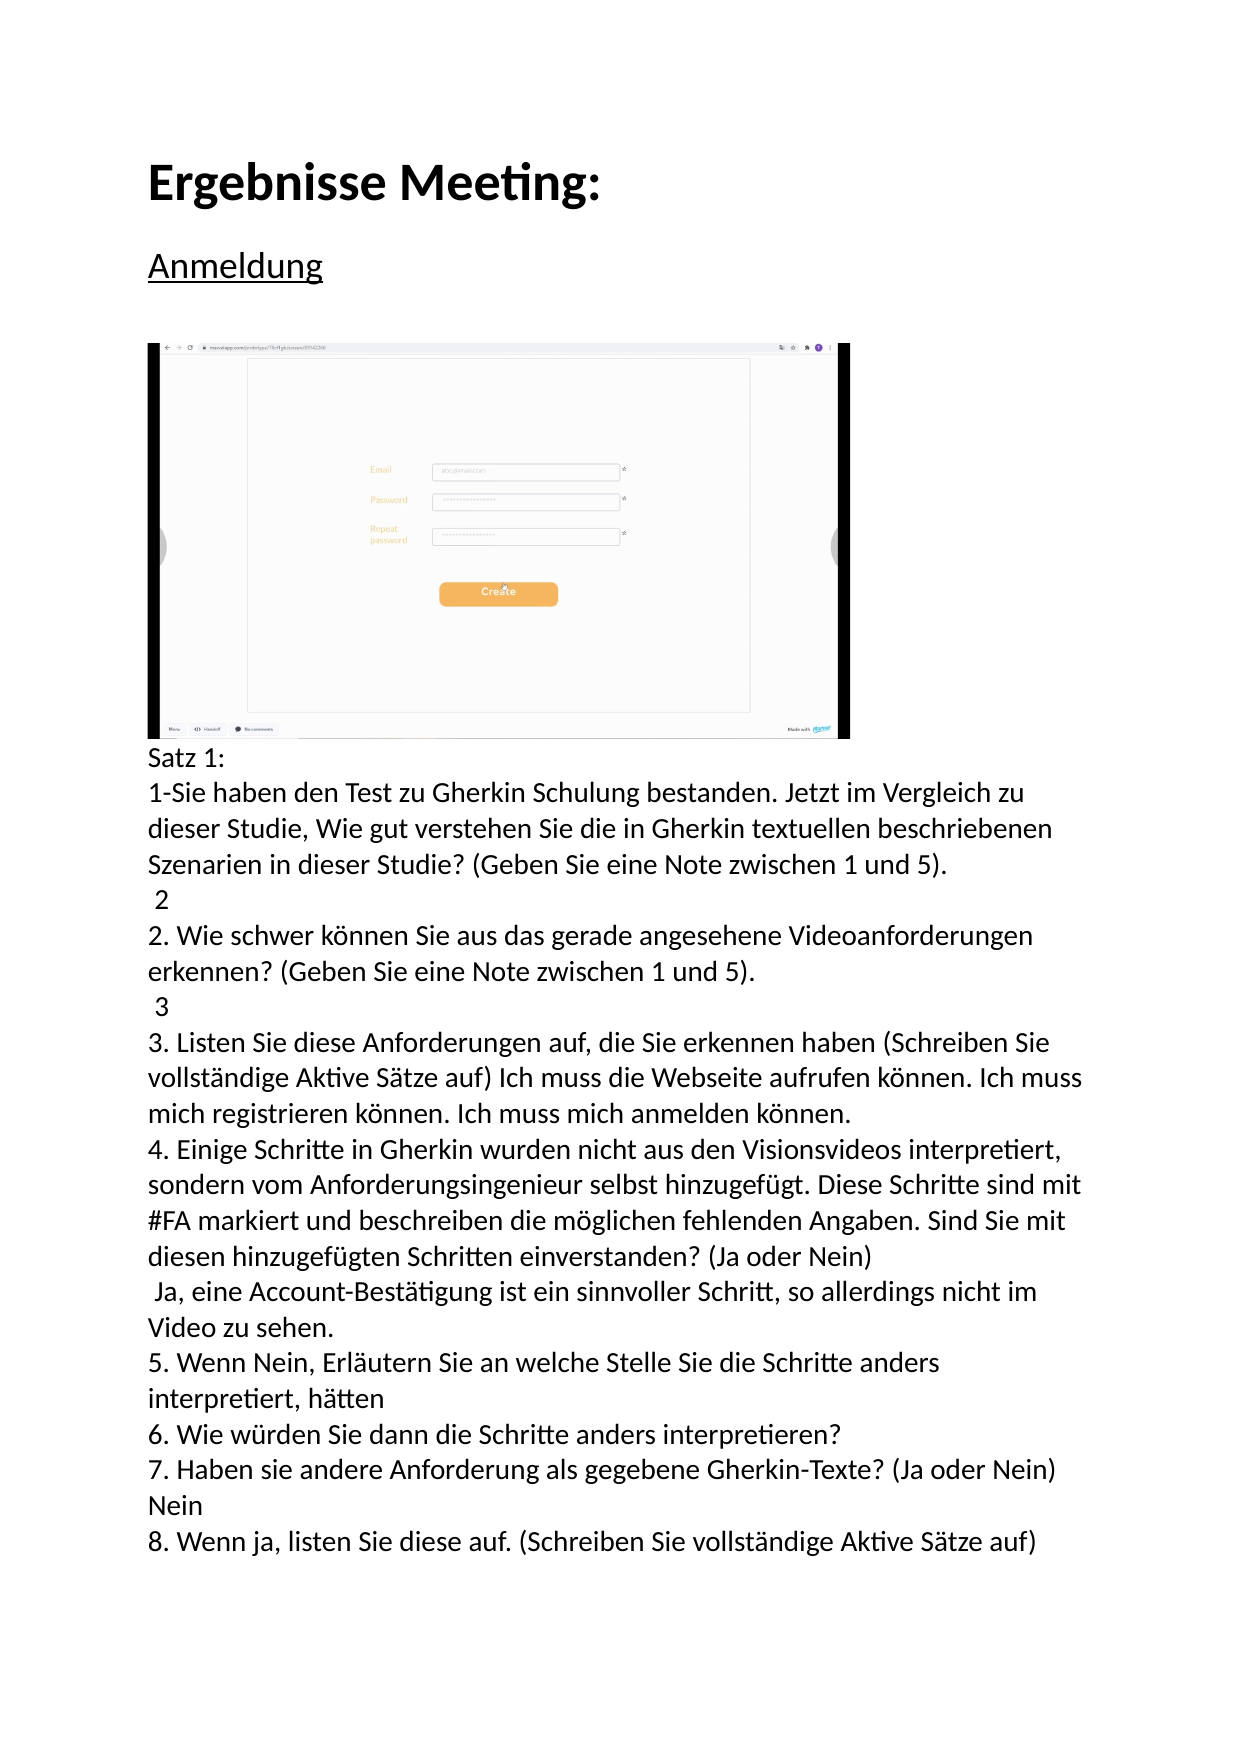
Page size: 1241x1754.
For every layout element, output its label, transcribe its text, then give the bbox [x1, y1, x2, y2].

text 5. Wenn Nein, Erläutern Sie an welche Stelle Sie die Schritte anders interpretiert, hätten [148, 1344, 1093, 1416]
text 3. Listen Sie diese Anforderungen auf, die Sie erkennen haben (Schreiben Sie vollständige Aktive Sätze auf) Ich muss die Webseite aufrufen können. Ich muss mich registrieren können. Ich muss mich anmelden können. [148, 1024, 1093, 1131]
subtitle Ergebnisse Meeting: [148, 148, 1093, 214]
text 7. Haben sie andere Anforderung als gegebene Gherkin-Texte? (Ja oder Nein) Nein [148, 1451, 1093, 1523]
text 6. Wie würden Sie dann die Schritte anders interpretieren? [148, 1416, 1093, 1451]
text 2 [148, 881, 1093, 917]
subtitle Anmeldung [148, 242, 1093, 288]
text 4. Einige Schritte in Gherkin wurden nicht aus den Visionsvideos interpretiert, sondern vom Anforderungsingenieur selbst hinzugefügt. Diese Schritte sind mit #FA markiert und beschreiben die möglichen fehlenden Angaben. Sind Sie mit diesen hinzugefügten Schritten einverstanden? (Ja oder Nein) [148, 1131, 1093, 1273]
text 8. Wenn ja, listen Sie diese auf. (Schreiben Sie vollständige Aktive Sätze auf) [148, 1523, 1093, 1558]
text 1-Sie haben den Test zu Gherkin Schulung bestanden. Jetzt im Vergleich zu dieser Studie, Wie gut verstehen Sie die in Gherkin textuellen beschriebenen Szenarien in dieser Studie? (Geben Sie eine Note zwischen 1 und 5). [148, 774, 1093, 881]
text Ja, eine Account-Bestätigung ist ein sinnvoller Schritt, so allerdings nicht im Video zu sehen. [148, 1273, 1093, 1344]
text 2. Wie schwer können Sie aus das gerade angesehene Videoanforderungen erkennen? (Geben Sie eine Note zwischen 1 und 5). [148, 917, 1093, 988]
text 3 [148, 988, 1093, 1024]
text Satz 1: [148, 739, 1093, 774]
